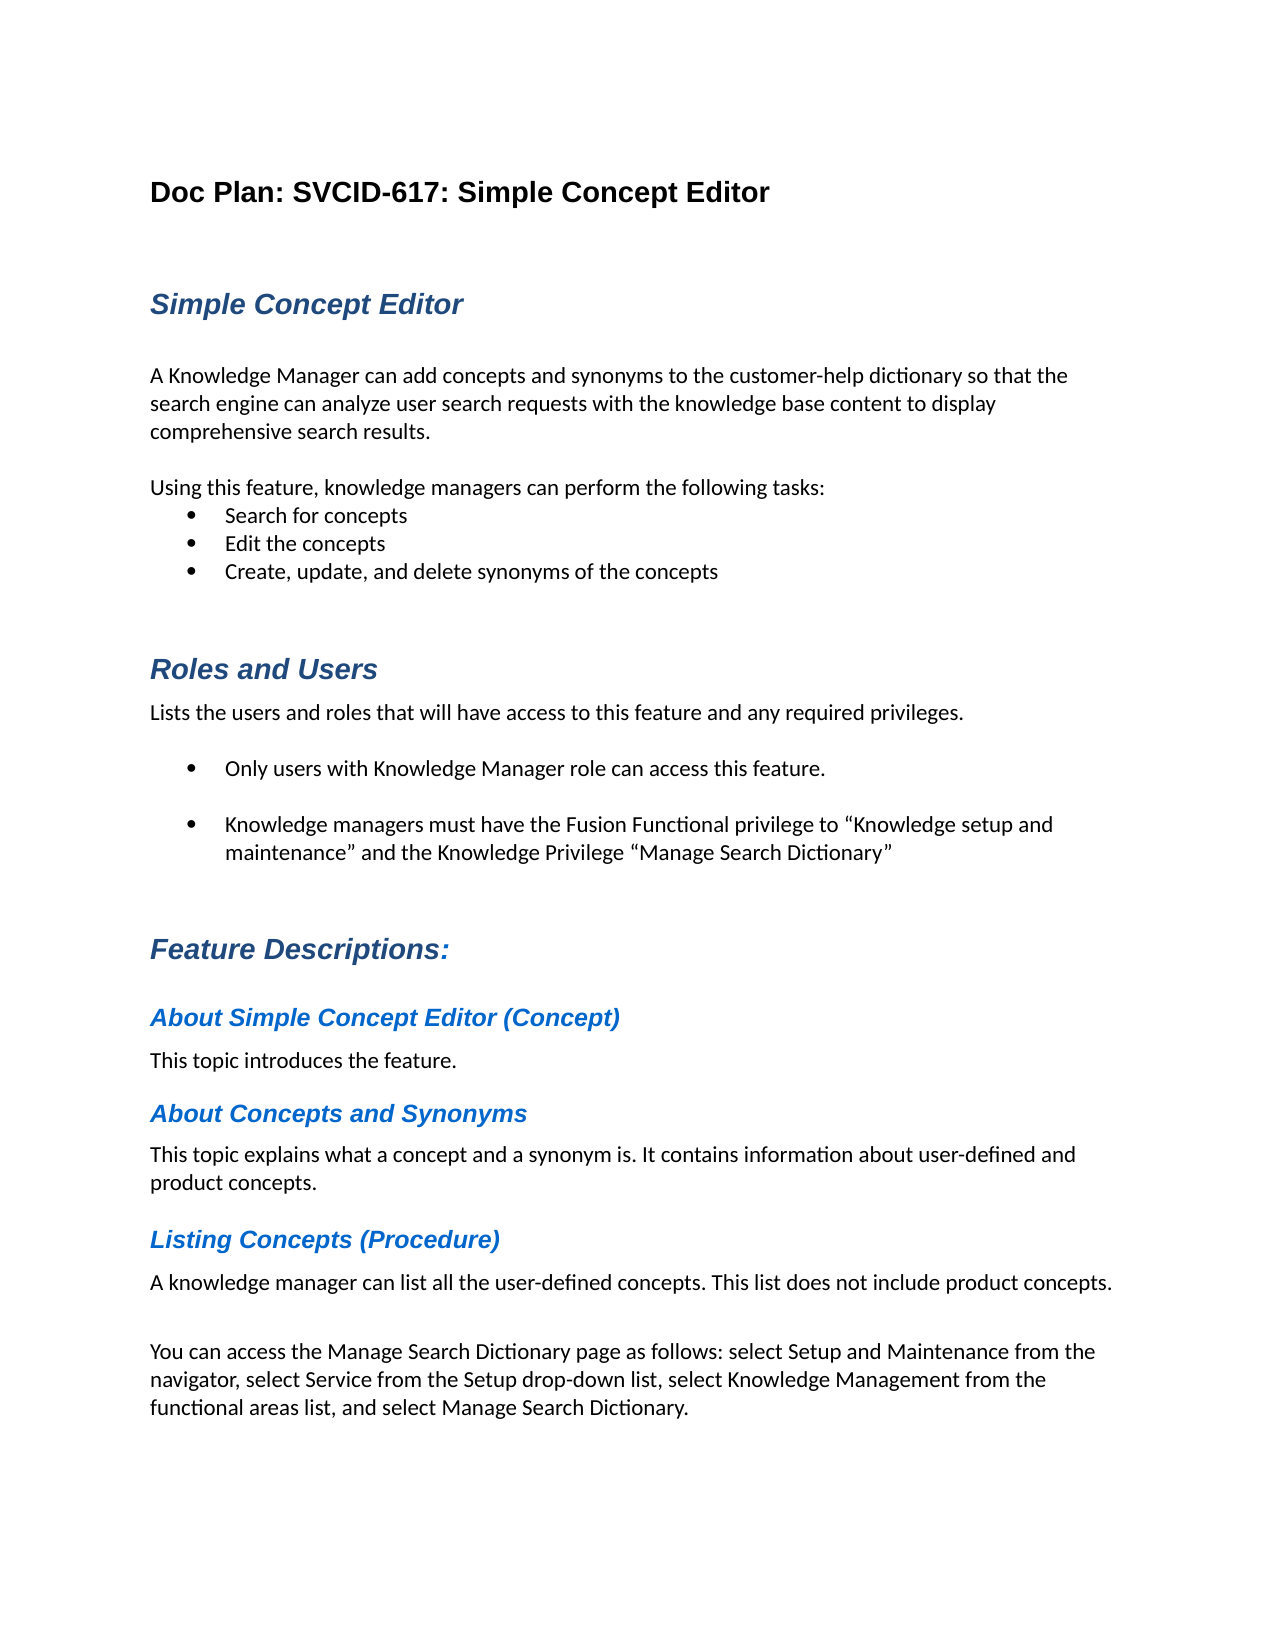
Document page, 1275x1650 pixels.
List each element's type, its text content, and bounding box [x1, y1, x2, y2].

list Only users with Knowledge Manager role can access this feature. [187, 754, 1125, 782]
text Using this feature, knowledge managers can perform the following tasks: [150, 473, 1125, 501]
text You can access the Manage Search Dictionary page as follows: select Setup and Maintenance from the navigator, select Service from the Setup drop-down list, select Knowledge Management from the functional areas list, and select Manage Search Dictionary. [150, 1337, 1125, 1421]
list Create, update, and delete synonyms of the concepts [187, 557, 1125, 586]
subtitle Roles and Users [150, 652, 1125, 685]
text Lists the users and roles that will have access to this feature and any required privileges. [150, 698, 1125, 726]
subtitle Listing Concepts (Procedure) [150, 1222, 1125, 1255]
subtitle About Concepts and Synonyms [150, 1099, 1125, 1128]
list Search for concepts [187, 501, 1125, 529]
text This topic explains what a concept and a synonym is. It contains information about user-defined and product concepts. [150, 1141, 1125, 1197]
text This topic introduces the feature. [150, 1046, 1125, 1074]
subtitle Simple Concept Editor [150, 287, 1125, 321]
list Edit the concepts [187, 529, 1125, 557]
subtitle Feature Descriptions: [150, 932, 1125, 966]
text About Simple Concept Editor (Concept) [150, 1003, 1125, 1032]
subtitle Doc Plan: SVCID-617: Simple Concept Editor [150, 175, 1125, 208]
text A knowledge manager can list all the user-defined concepts. This list does not include product concepts. [150, 1268, 1125, 1296]
list Knowledge managers must have the Fusion Functional privilege to “Knowledge setup and maintenance” and the Knowledge Privilege “Manage Search Dictionary” [187, 810, 1125, 866]
text A Knowledge Manager can add concepts and synonyms to the customer-help dictionary so that the search engine can analyze user search requests with the knowledge base content to display comprehensive search results. [150, 361, 1125, 445]
